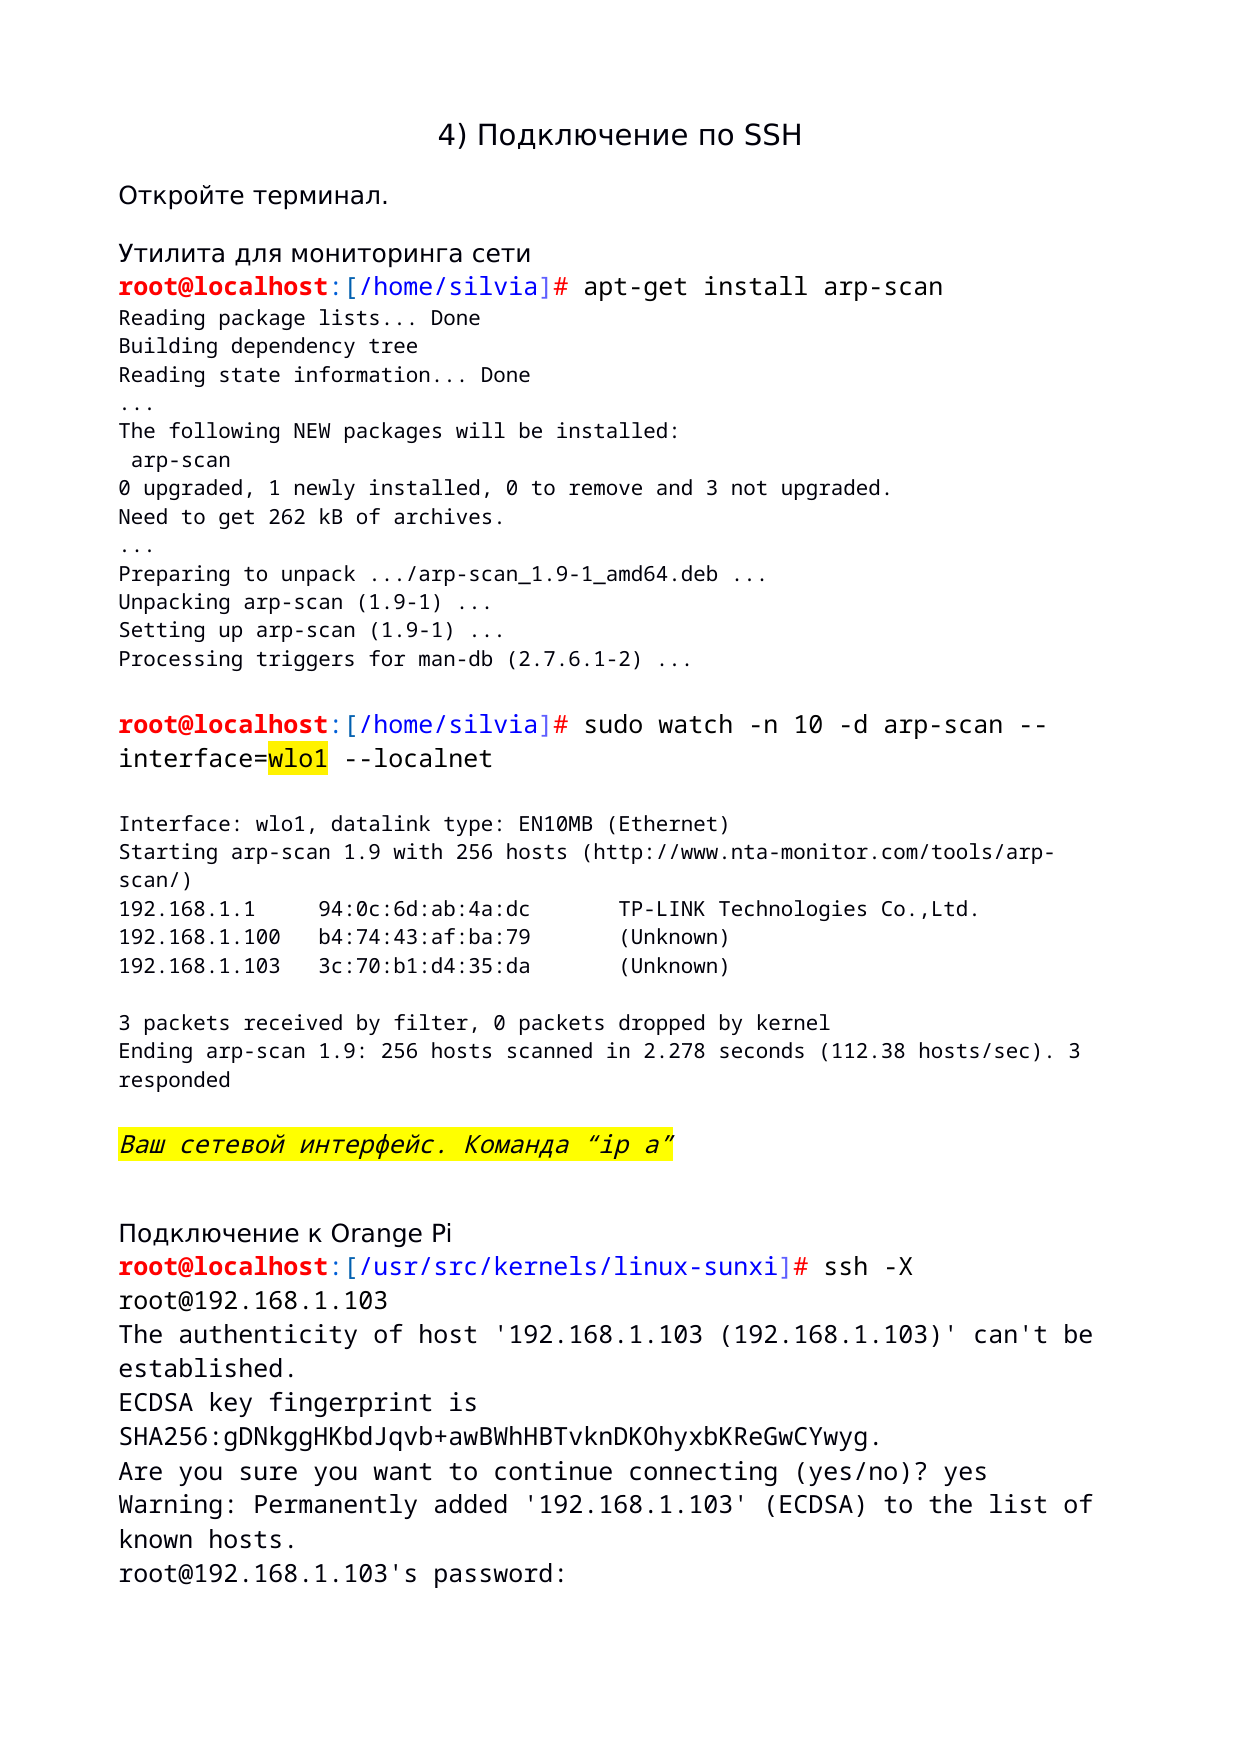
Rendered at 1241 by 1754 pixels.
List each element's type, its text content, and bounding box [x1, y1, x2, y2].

text Ваш сетевой интерфейс. Команда “ip a” [118, 1093, 1122, 1161]
text root@localhost:[/home/silvia]# apt-get install arp-scan Reading package lists... Done Building dependency tree Reading state information... Done ... The following NEW packages will be installed: arp-scan 0 upgraded, 1 newly installed, 0 to remove and 3 not upgraded. Need to get 262 kB of archives. ... Preparing to unpack .../arp-scan_1.9-1_amd64.deb ... Unpacking arp-scan (1.9-1) ... Setting up arp-scan (1.9-1) ... Processing triggers for man-db (2.7.6.1-2) ... [118, 269, 1122, 672]
text Откройте терминал. [118, 181, 1122, 210]
text root@localhost:[/usr/src/kernels/linux-sunxi]# ssh -X root@192.168.1.103 The authenticity of host '192.168.1.103 (192.168.1.103)' can't be established. ECDSA key fingerprint is SHA256:gDNkggHKbdJqvb+awBWhHBTvknDKOhyxbKReGwCYwyg. Are you sure you want to continue connecting (yes/no)? yes Warning: Permanently added '192.168.1.103' (ECDSA) to the list of known hosts. root@192.168.1.103's password: [118, 1249, 1122, 1623]
text root@localhost:[/home/silvia]# sudo watch -n 10 -d arp-scan --interface=wlo1 --localnet Interface: wlo1, datalink type: EN10MB (Ethernet) Starting arp-scan 1.9 with 256 hosts (http://www.nta-monitor.com/tools/arp-scan/) 192.168.1.1 94:0c:6d:ab:4a:dc TP-LINK Technologies Co.,Ltd. 192.168.1.100 b4:74:43:af:ba:79 (Unknown) 192.168.1.103 3c:70:b1:d4:35:da (Unknown) 3 packets received by filter, 0 packets dropped by kernel Ending arp-scan 1.9: 256 hosts scanned in 2.278 seconds (112.38 hosts/sec). 3 responded [118, 672, 1122, 1093]
text Подключение к Orange Pi [118, 1219, 1122, 1249]
text 4) Подключение по SSH [118, 118, 1122, 152]
text Утилита для мониторинга сети [118, 239, 1122, 269]
